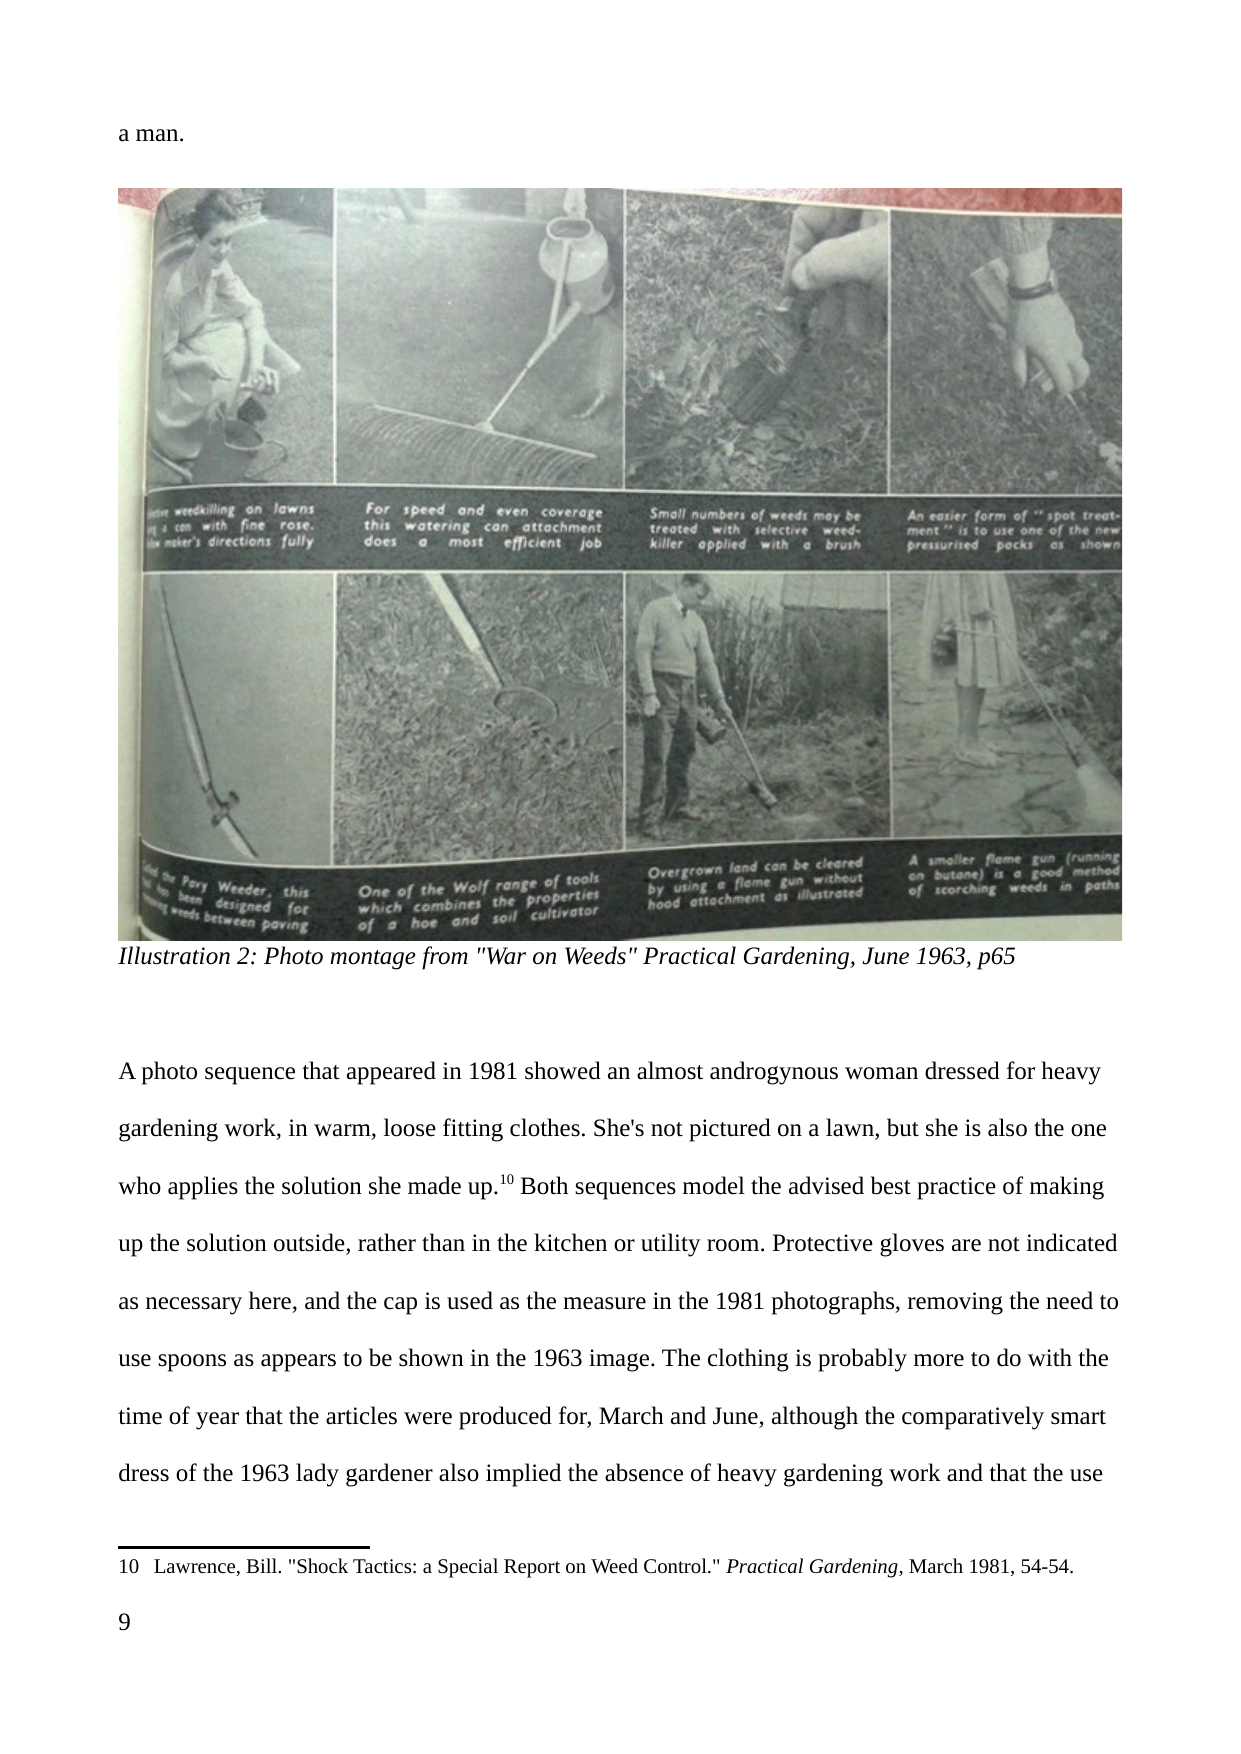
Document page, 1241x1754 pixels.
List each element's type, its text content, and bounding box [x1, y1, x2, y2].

text a man. [118, 118, 1122, 147]
text Illustration 2: Photo montage from "War on Weeds" Practical Gardening, June 1963, p65 [118, 941, 1122, 970]
text A photo sequence that appeared in 1981 showed an almost androgynous woman dressed for heavy gardening work, in warm, loose fitting clothes. She's not pictured on a lawn, but she is also the one who applies the solution she made up. Both sequences model the advised best practice of making up the solution outside, rather than in the kitchen or utility room. Protective gloves are not indicated as necessary here, and the cap is used as the measure in the 1981 photographs, removing the need to use spoons as appears to be shown in the 1963 image. The clothing is probably more to do with the time of year that the articles were produced for, March and June, although the comparatively smart dress of the 1963 lady gardener also implied the absence of heavy gardening work and that the use [118, 1056, 1122, 1487]
text Lawrence, Bill. "Shock Tactics: a Special Report on Weed Control." Practical Gardening, March 1981, 54-54. [118, 1553, 1122, 1578]
picture [118, 188, 1123, 941]
